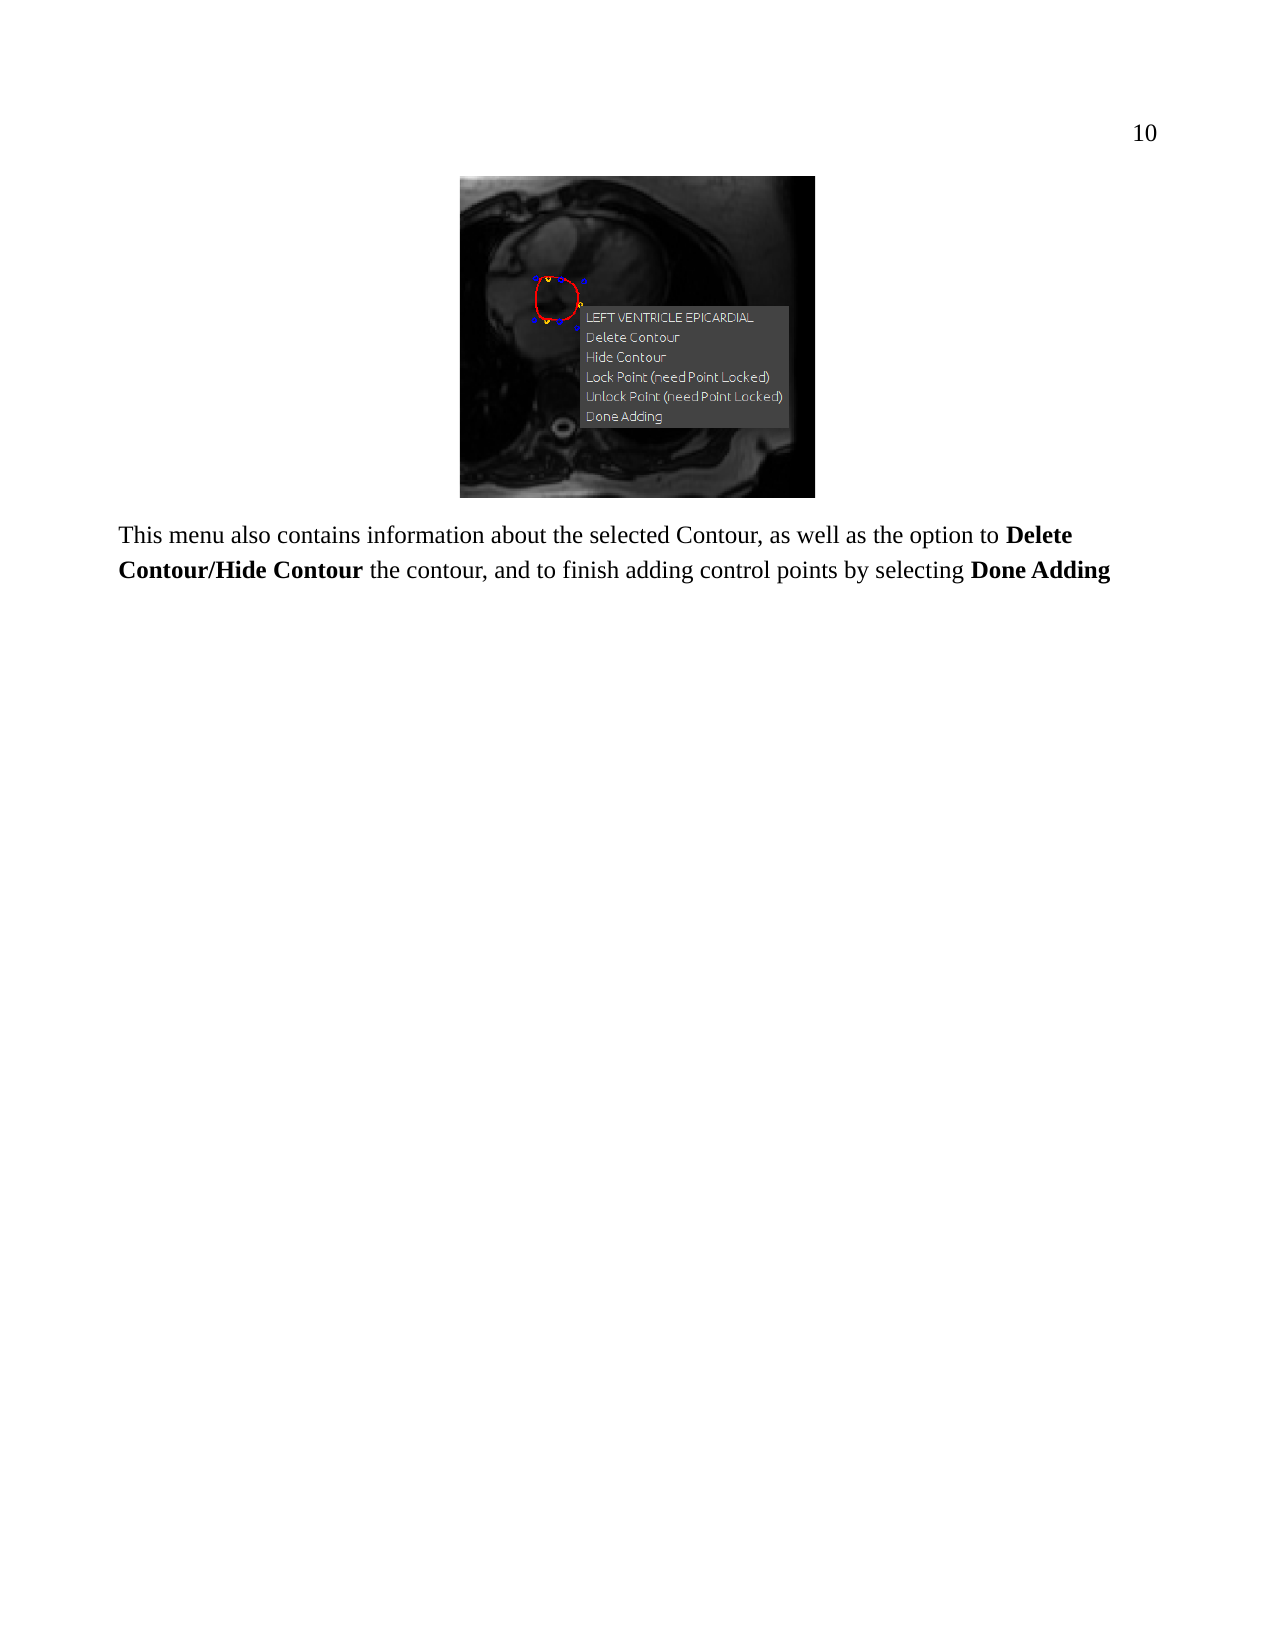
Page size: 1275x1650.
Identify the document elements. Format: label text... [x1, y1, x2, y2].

picture [501, 176, 816, 498]
text This menu also contains information about the selected Contour, as well as the option to Delete Contour/Hide Contour the contour, and to finish adding control points by selecting Done Adding [118, 520, 1157, 583]
